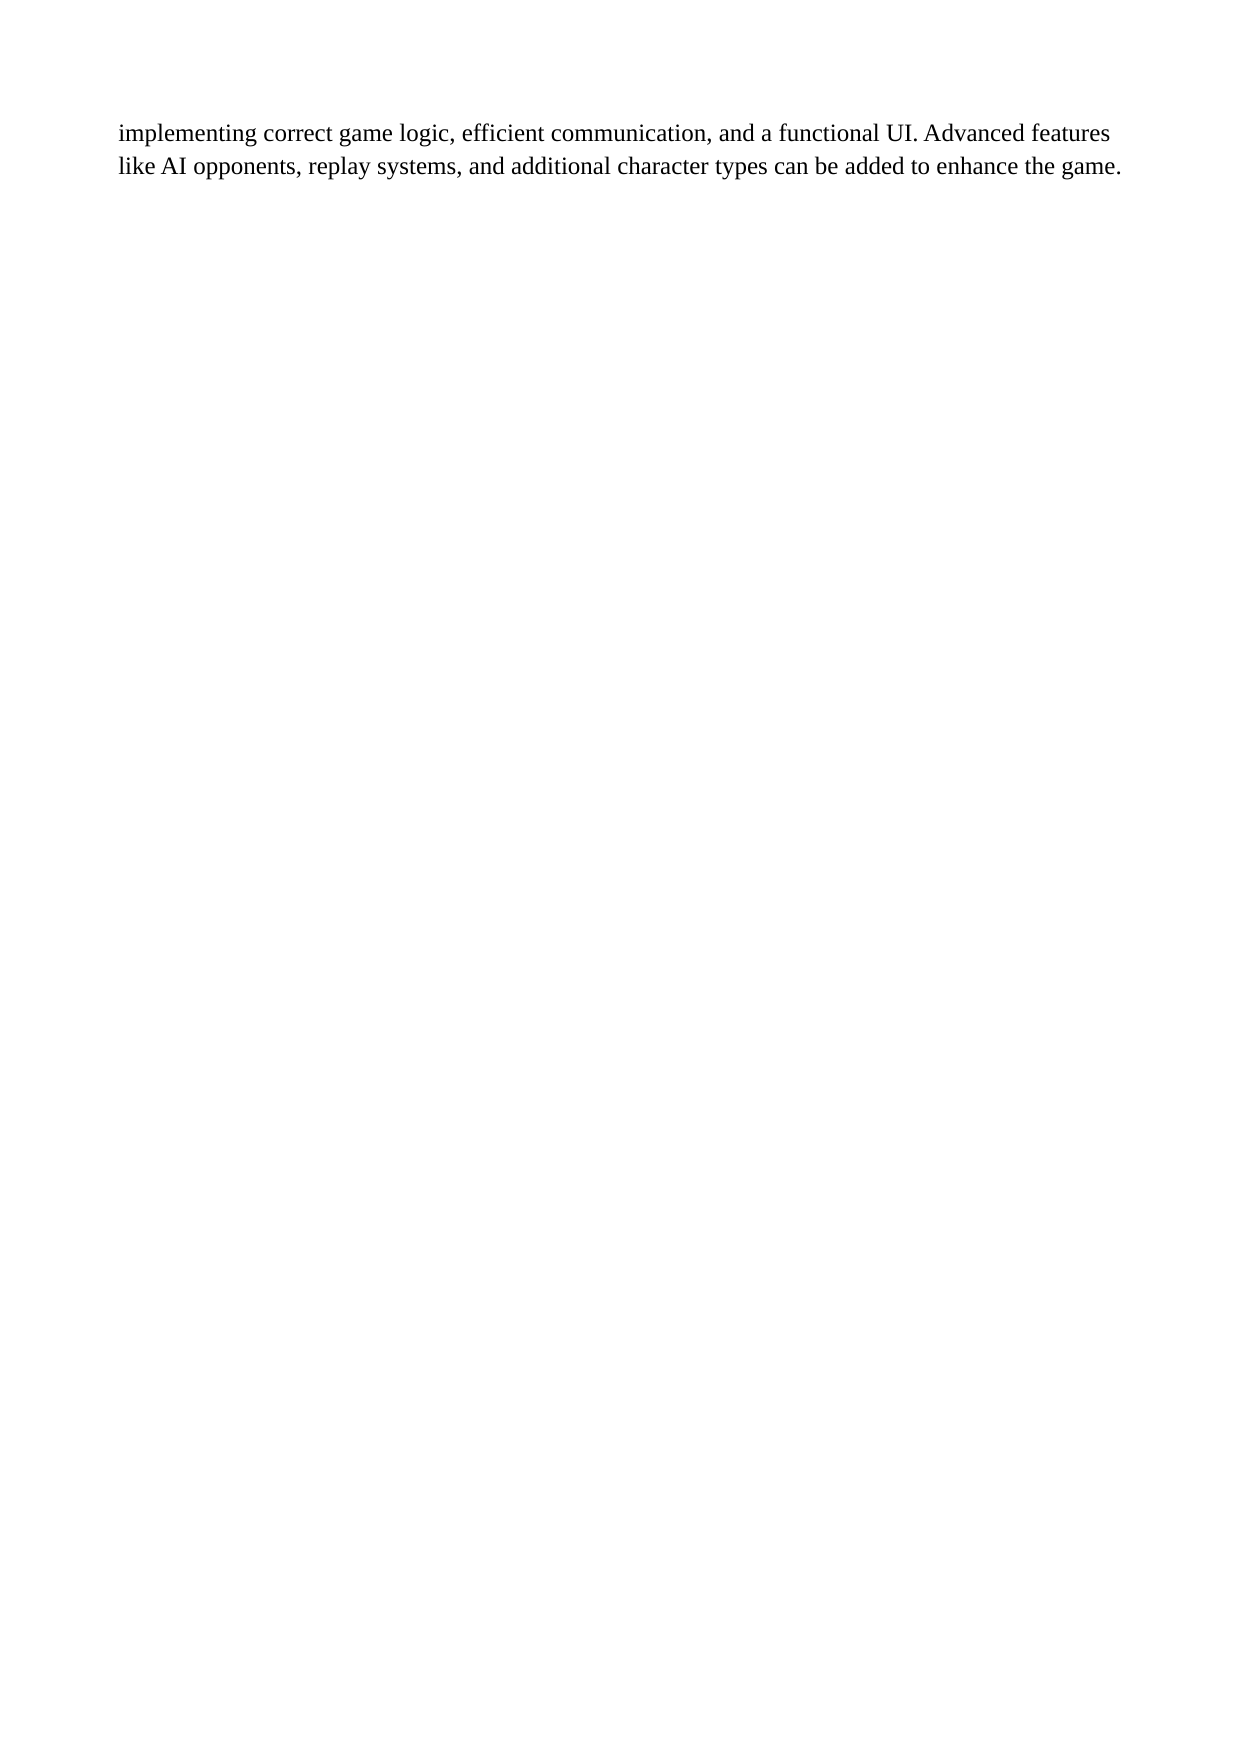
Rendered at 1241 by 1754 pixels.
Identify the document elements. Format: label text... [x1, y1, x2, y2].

text implementing correct game logic, efficient communication, and a functional UI. Advanced features like AI opponents, replay systems, and additional character types can be added to enhance the game. [118, 118, 1122, 180]
